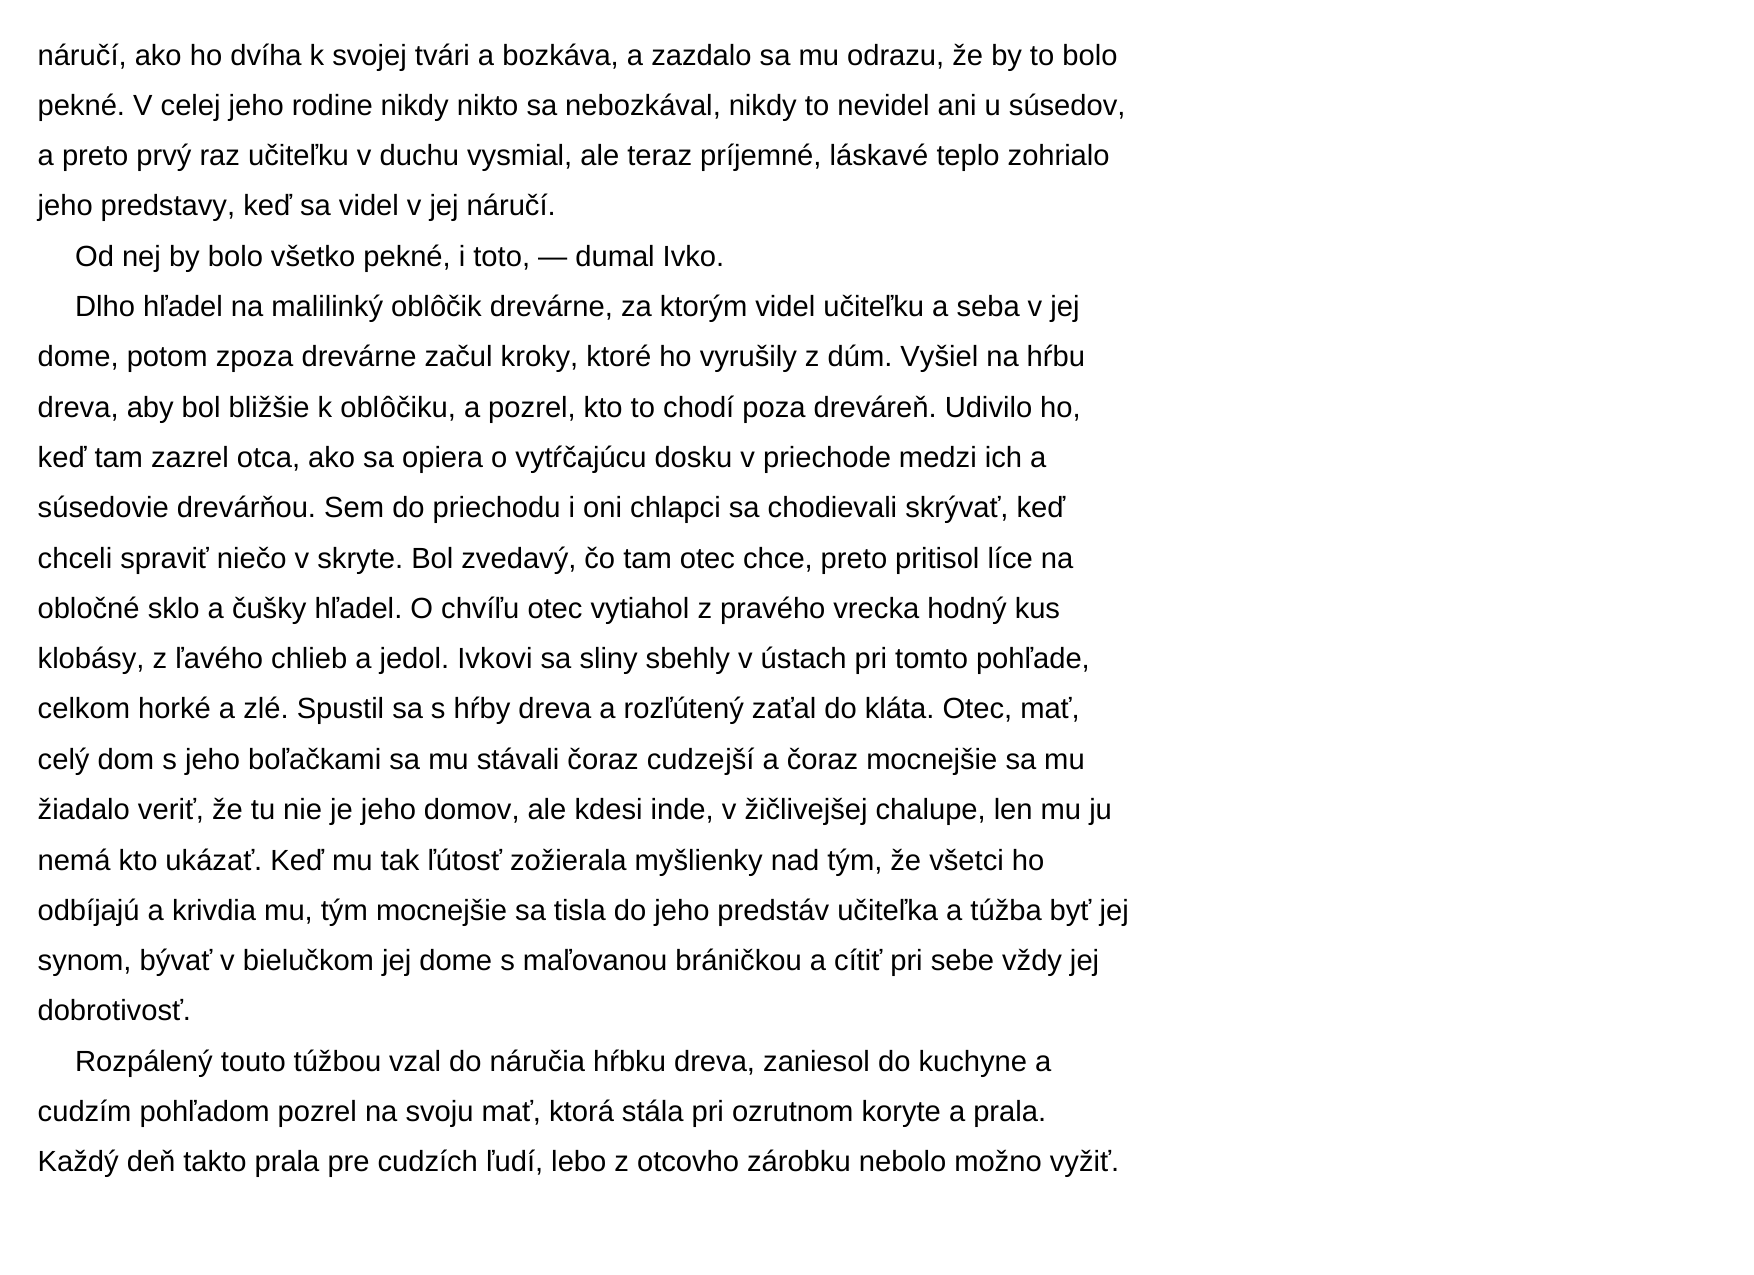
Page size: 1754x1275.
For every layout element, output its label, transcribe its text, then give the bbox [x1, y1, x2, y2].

text Od nej by bolo všetko pekné, i toto, — dumal Ivko. [37, 239, 1130, 272]
text Dlho hľadel na malilinký oblôčik drevárne, za ktorým videl učiteľku a seba v jej dome, potom zpoza drevárne začul kroky, ktoré ho vyrušily z dúm. Vyšiel na hŕbu dreva, aby bol bližšie k oblôčiku, a pozrel, kto to chodí poza dreváreň. Udivilo ho, keď tam zazrel otca, ako sa opiera o vytŕčajúcu dosku v priechode medzi ich a súsedovie drevárňou. Sem do priechodu i oni chlapci sa chodievali skrývať, keď chceli spraviť niečo v skryte. Bol zvedavý, čo tam otec chce, preto pritisol líce na obločné sklo a čušky hľadel. O chvíľu otec vytiahol z pravého vrecka hodný kus klobásy, z ľavého chlieb a jedol. Ivkovi sa sliny sbehly v ústach pri tomto pohľade, celkom horké a zlé. Spustil sa s hŕby dreva a rozľútený zaťal do kláta. Otec, mať, celý dom s jeho boľačkami sa mu stávali čoraz cudzejší a čoraz mocnejšie sa mu žiadalo veriť, že tu nie je jeho domov, ale kdesi inde, v žičlivejšej chalupe, len mu ju nemá kto ukázať. Keď mu tak ľútosť zožierala myšlienky nad tým, že všetci ho odbíjajú a krivdia mu, tým mocnejšie sa tisla do jeho predstáv učiteľka a túžba byť jej synom, bývať v bielučkom jej dome s maľovanou bráničkou a cítiť pri sebe vždy jej dobrotivosť. [37, 289, 1130, 1027]
text náručí, ako ho dvíha k svojej tvári a bozkáva, a zazdalo sa mu odrazu, že by to bolo pekné. V celej jeho rodine nikdy nikto sa nebozkával, nikdy to nevidel ani u súsedov, a preto prvý raz učiteľku v duchu vysmial, ale teraz príjemné, láskavé teplo zohrialo jeho predstavy, keď sa videl v jej náručí. [37, 37, 1130, 222]
text Rozpálený touto túžbou vzal do náručia hŕbku dreva, zaniesol do kuchyne a cudzím pohľadom pozrel na svoju mať, ktorá stála pri ozrutnom koryte a prala. Každý deň takto prala pre cudzích ľudí, lebo z otcovho zárobku nebolo možno vyžiť. [37, 1044, 1130, 1178]
